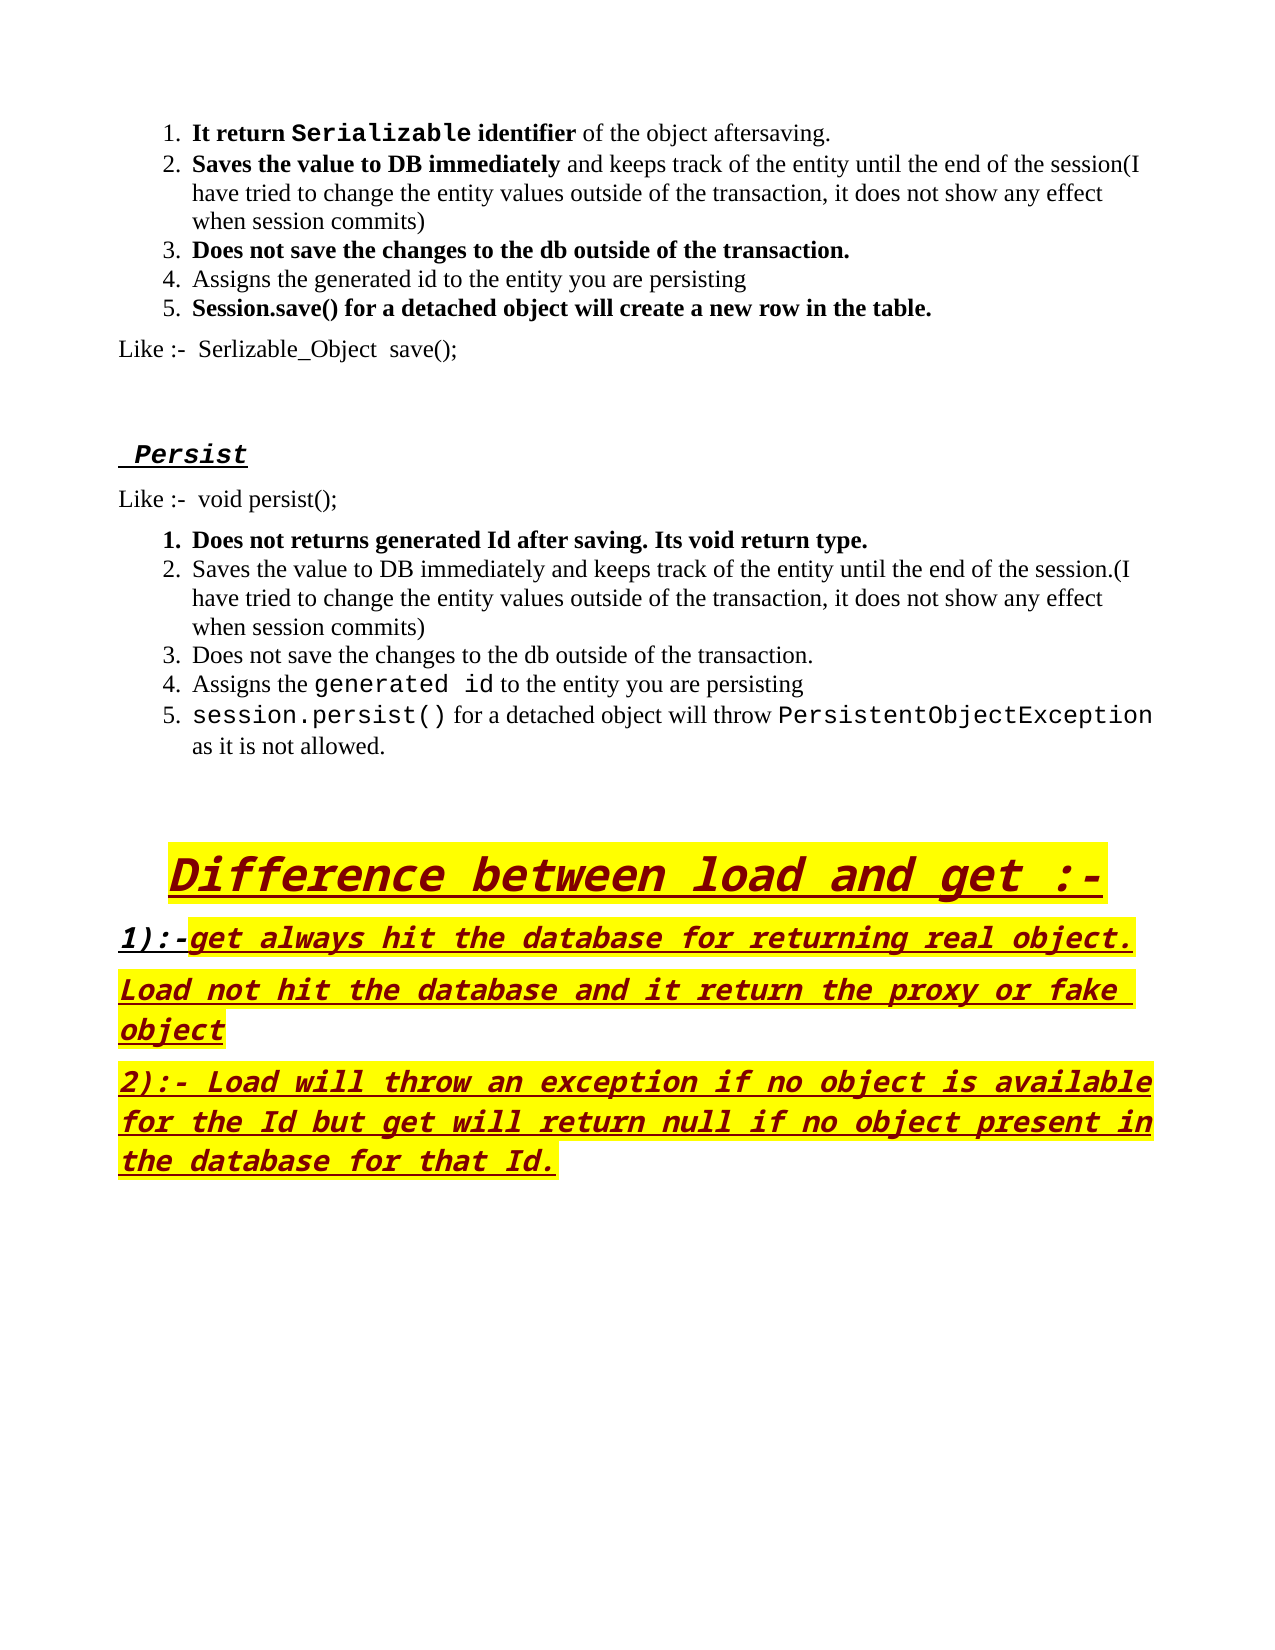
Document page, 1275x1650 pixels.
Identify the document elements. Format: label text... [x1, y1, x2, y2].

text Like :- void persist(); [118, 484, 1157, 513]
list It return Serializable identifier of the object aftersaving. [162, 118, 1157, 149]
list Does not save the changes to the db outside of the transaction. [162, 641, 1157, 669]
text 2):- Load will throw an exception if no object is available for the Id but get will return null if no object present in the database for that Id. [118, 1061, 1157, 1180]
text Like :- Serlizable_Object save(); [118, 334, 1157, 363]
text Load not hit the database and it return the proxy or fake object [118, 969, 1157, 1049]
list Session.save() for a detached object will create a new row in the table. [162, 293, 1157, 321]
text Difference between load and get :- [118, 842, 1157, 904]
list session.persist() for a detached object will throw PersistentObjectException as it is not allowed. [162, 700, 1157, 760]
list Saves the value to DB immediately and keeps track of the entity until the end of the session.(I have tried to change the entity values outside of the transaction, it does not show any effect when session commits) [162, 554, 1157, 641]
list Saves the value to DB immediately and keeps track of the entity until the end of the session(I have tried to change the entity values outside of the transaction, it does not show any effect when session commits) [162, 149, 1157, 235]
text 1):-get always hit the database for returning real object. [118, 917, 1157, 957]
list Assigns the generated id to the entity you are persisting [162, 264, 1157, 293]
list Does not returns generated Id after saving. Its void return type. [162, 526, 1157, 554]
list Does not save the changes to the db outside of the transaction. [162, 235, 1157, 264]
list Assigns the generated id to the entity you are persisting [162, 669, 1157, 700]
subtitle Persist [118, 441, 1157, 472]
